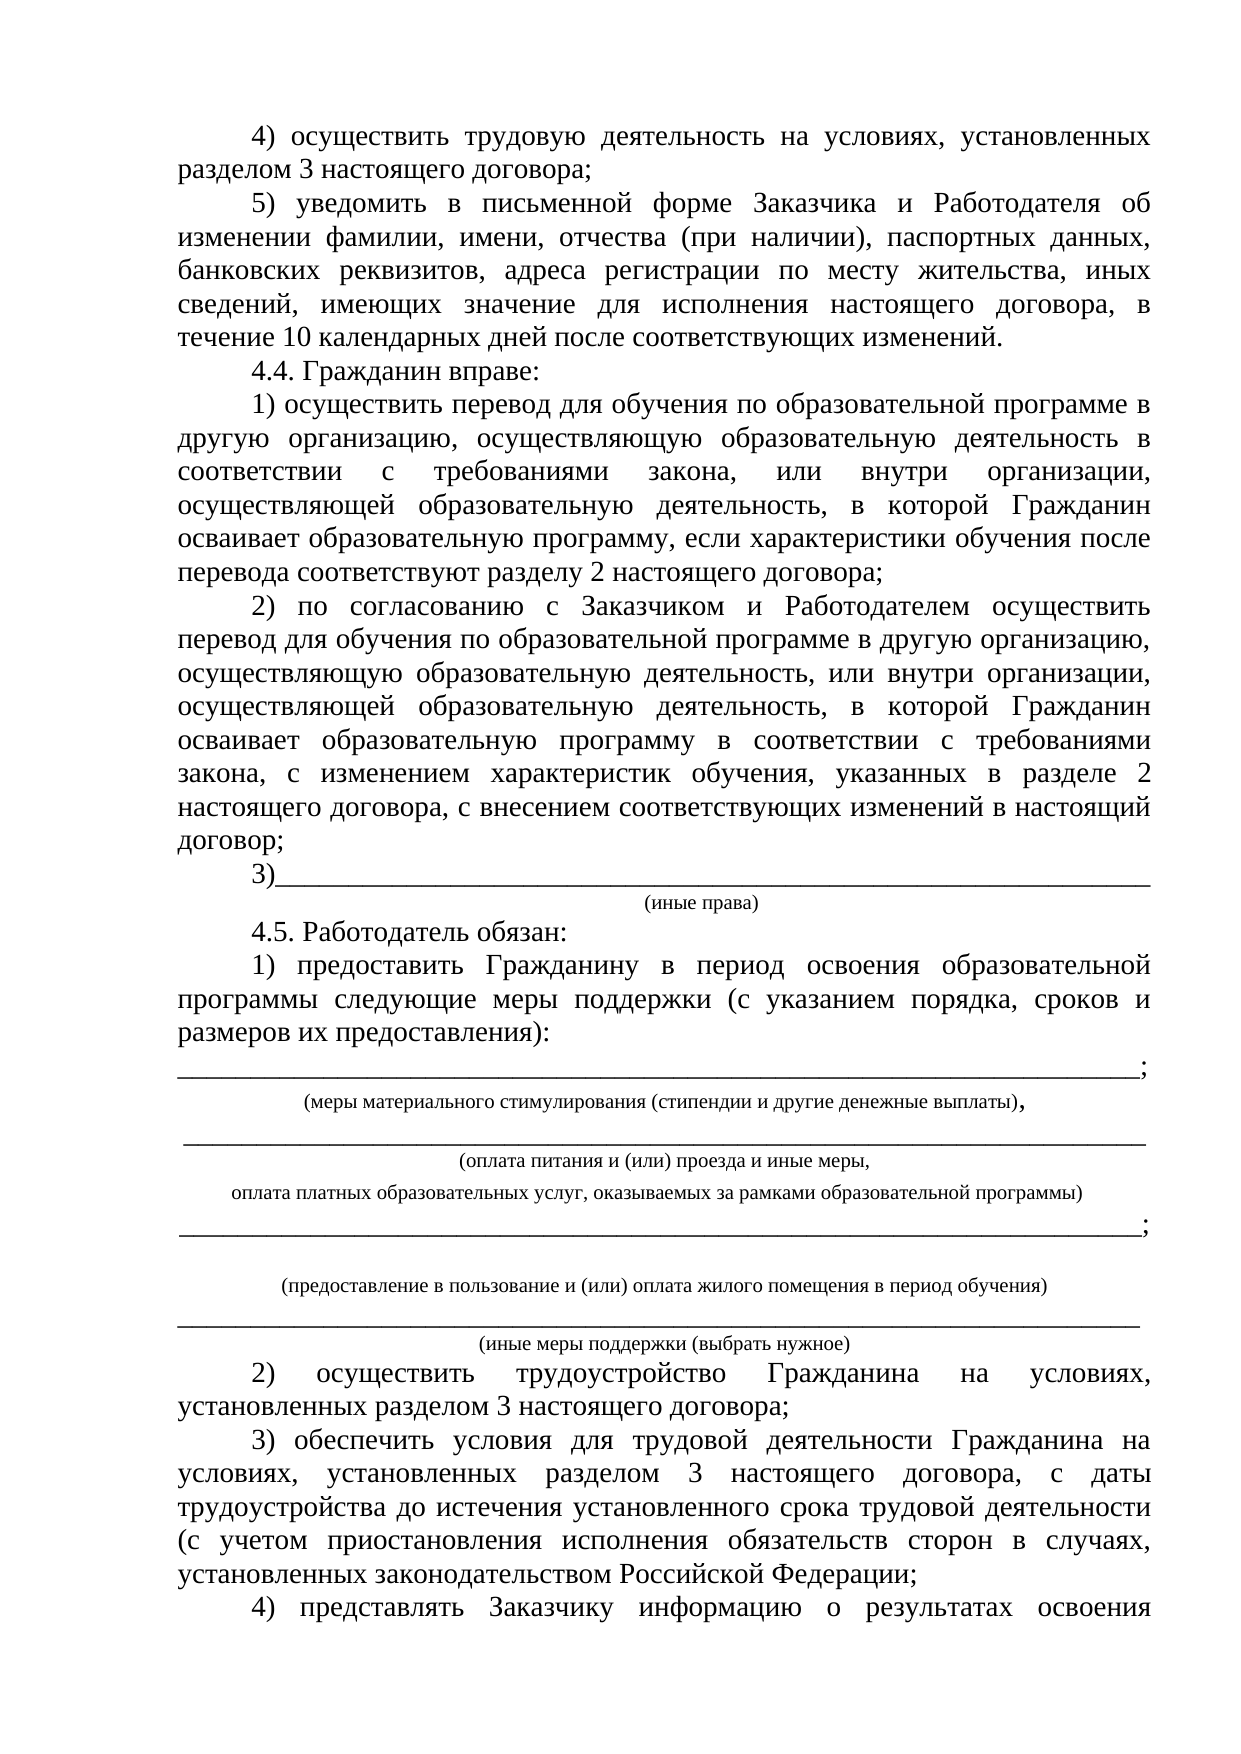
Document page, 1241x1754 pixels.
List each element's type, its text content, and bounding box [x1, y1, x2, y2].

text (оплата питания и (или) проезда и иные меры, [177, 1148, 1152, 1172]
text __________________________________________________________________ [177, 1297, 1152, 1331]
text 2) осуществить трудоустройство Гражданина на условиях, установленных разделом 3 настоящего договора; [177, 1355, 1152, 1422]
text 3) обеспечить условия для трудовой деятельности Гражданина на условиях, установленных разделом 3 настоящего договора, с даты трудоустройства до истечения установленного срока трудовой деятельности (с учетом приостановления исполнения обязательств сторон в случаях, установленных законодательством Российской Федерации; [177, 1422, 1152, 1589]
text (иные меры поддержки (выбрать нужное) [177, 1331, 1152, 1355]
text 4) представлять Заказчику информацию о результатах освоения [177, 1589, 1152, 1623]
text 4.5. Работодатель обязан: [177, 914, 1152, 947]
text 3)____________________________________________________________ [177, 856, 1152, 889]
text 4) осуществить трудовую деятельность на условиях, установленных разделом 3 настоящего договора; [177, 118, 1152, 185]
text (меры материального стимулирования (стипендии и другие денежные выплаты), __________________________________________________________________ [177, 1081, 1152, 1148]
text 4.4. Гражданин вправе: [177, 353, 1152, 386]
text оплата платных образовательных услуг, оказываемых за рамками образовательной программы) __________________________________________________________________; (предоставление в пользование и (или) оплата жилого помещения в период обучения) [177, 1172, 1152, 1297]
text 1) предоставить Гражданину в период освоения образовательной программы следующие меры поддержки (с указанием порядка, сроков и размеров их предоставления): [177, 947, 1152, 1048]
text (иные права) [177, 889, 1152, 914]
text 1) осуществить перевод для обучения по образовательной программе в другую организацию, осуществляющую образовательную деятельность в соответствии с требованиями закона, или внутри организации, осуществляющей образовательную деятельность, в которой Гражданин осваивает образовательную программу, если характеристики обучения после перевода соответствуют разделу 2 настоящего договора; [177, 386, 1152, 588]
text 2) по согласованию с Заказчиком и Работодателем осуществить перевод для обучения по образовательной программе в другую организацию, осуществляющую образовательную деятельность, или внутри организации, осуществляющей образовательную деятельность, в которой Гражданин осваивает образовательную программу в соответствии с требованиями закона, с изменением характеристик обучения, указанных в разделе 2 настоящего договора, с внесением соответствующих изменений в настоящий договор; [177, 588, 1152, 856]
text 5) уведомить в письменной форме Заказчика и Работодателя об изменении фамилии, имени, отчества (при наличии), паспортных данных, банковских реквизитов, адреса регистрации по месту жительства, иных сведений, имеющих значение для исполнения настоящего договора, в течение 10 календарных дней после соответствующих изменений. [177, 185, 1152, 353]
text __________________________________________________________________; [177, 1048, 1152, 1081]
